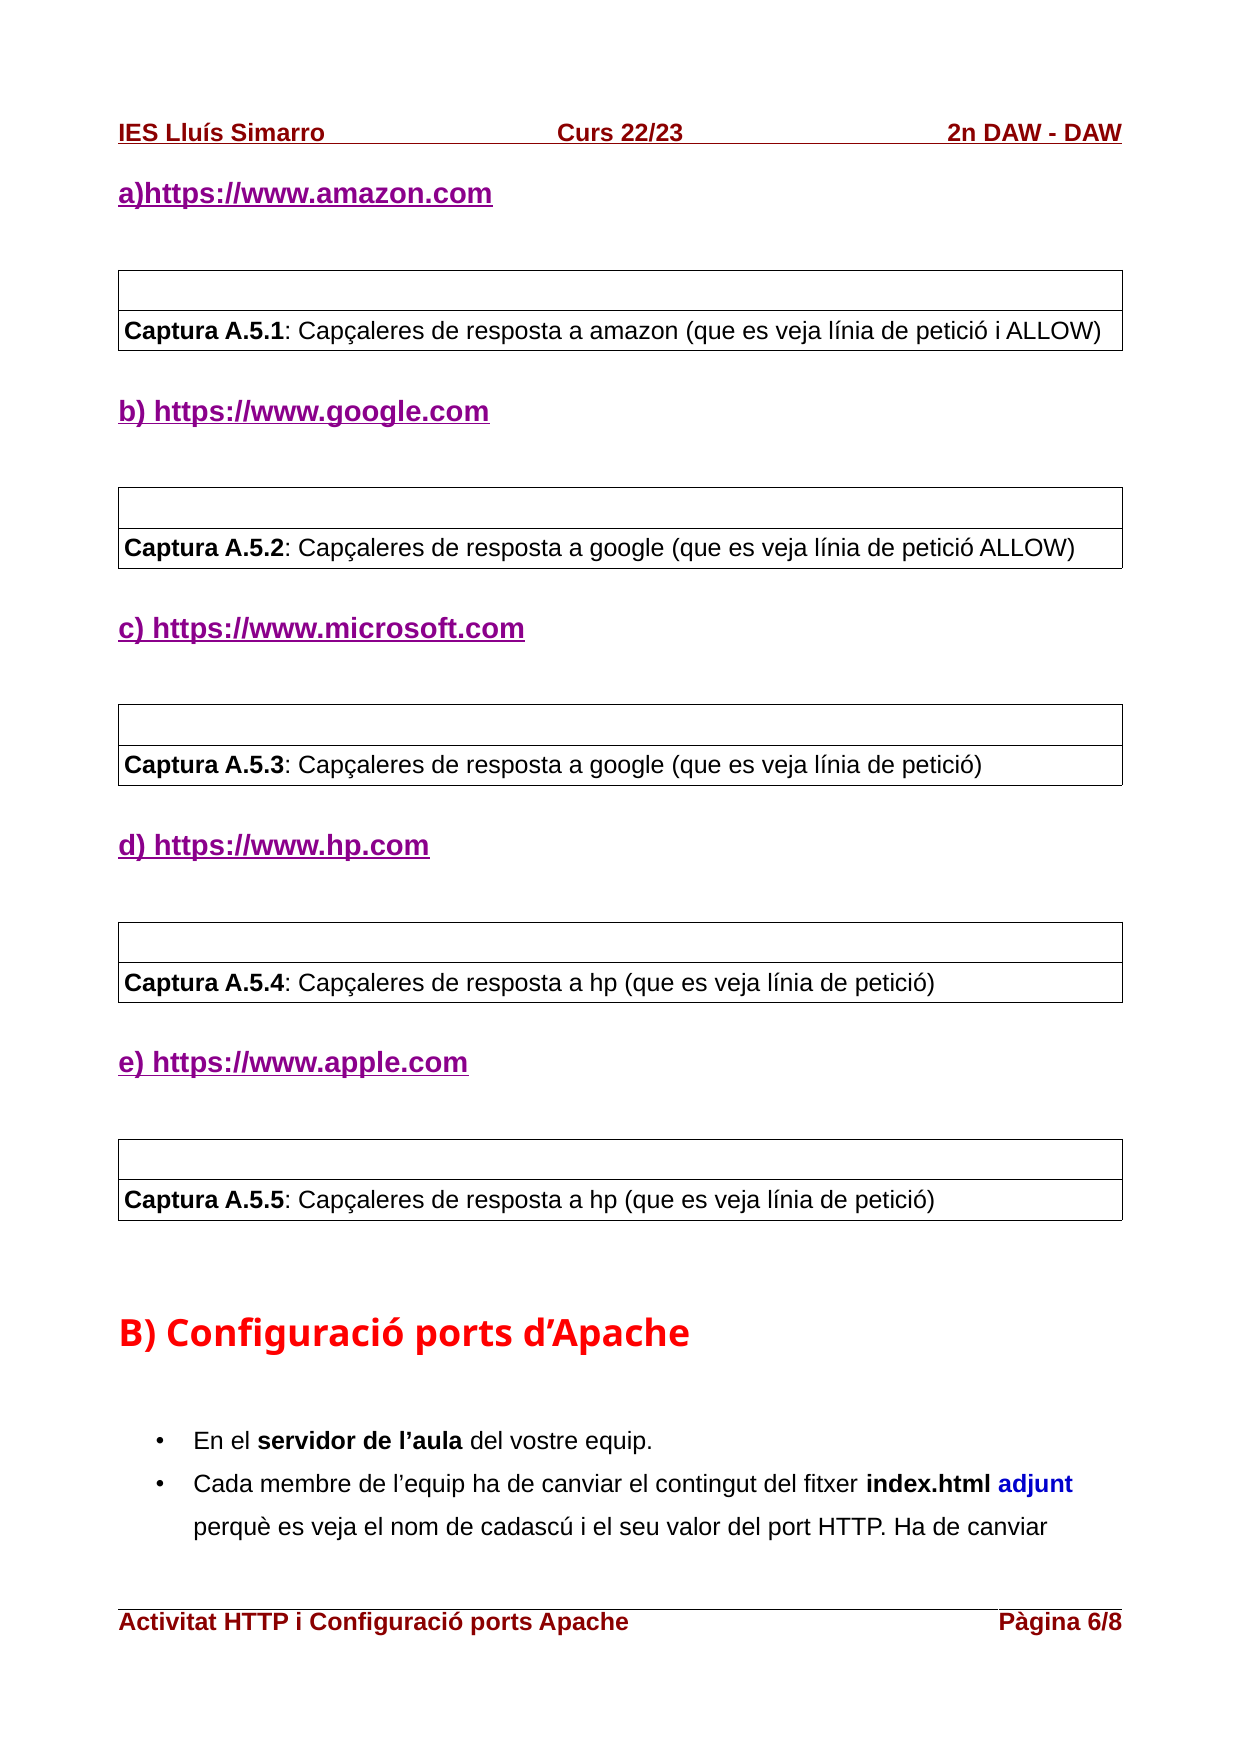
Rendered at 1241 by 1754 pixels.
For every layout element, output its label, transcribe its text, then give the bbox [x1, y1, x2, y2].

table_header [119, 923, 1122, 962]
list En el servidor de l’aula del vostre equip. [156, 1426, 1122, 1454]
text a)https://www.amazon.com [118, 176, 1122, 210]
table_cell Captura A.5.3: Capçaleres de resposta a google (que es veja línia de petició) [119, 746, 1122, 785]
list Cada membre de l’equip ha de canviar el contingut del fitxer index.html adjunt perquè es veja el nom de cadascú i el seu valor del port HTTP. Ha de canviar [156, 1469, 1122, 1541]
text c) https://www.microsoft.com [118, 611, 1122, 644]
text b) https://www.google.com [118, 394, 1122, 427]
table_header [119, 705, 1122, 745]
table_header [119, 1140, 1122, 1179]
table_cell Captura A.5.1: Capçaleres de resposta a amazon (que es veja línia de petició i ALLOW) [119, 311, 1122, 350]
text e) https://www.apple.com [118, 1046, 1122, 1079]
table_cell Captura A.5.2: Capçaleres de resposta a google (que es veja línia de petició ALLOW) [119, 529, 1122, 568]
table_cell Captura A.5.5: Capçaleres de resposta a hp (que es veja línia de petició) [119, 1180, 1122, 1219]
text B) Configuració ports d’Apache [118, 1306, 1122, 1357]
text d) https://www.hp.com [118, 828, 1122, 862]
table_cell Captura A.5.4: Capçaleres de resposta a hp (que es veja línia de petició) [119, 963, 1122, 1002]
table_header [119, 488, 1122, 527]
table_header [119, 271, 1122, 310]
